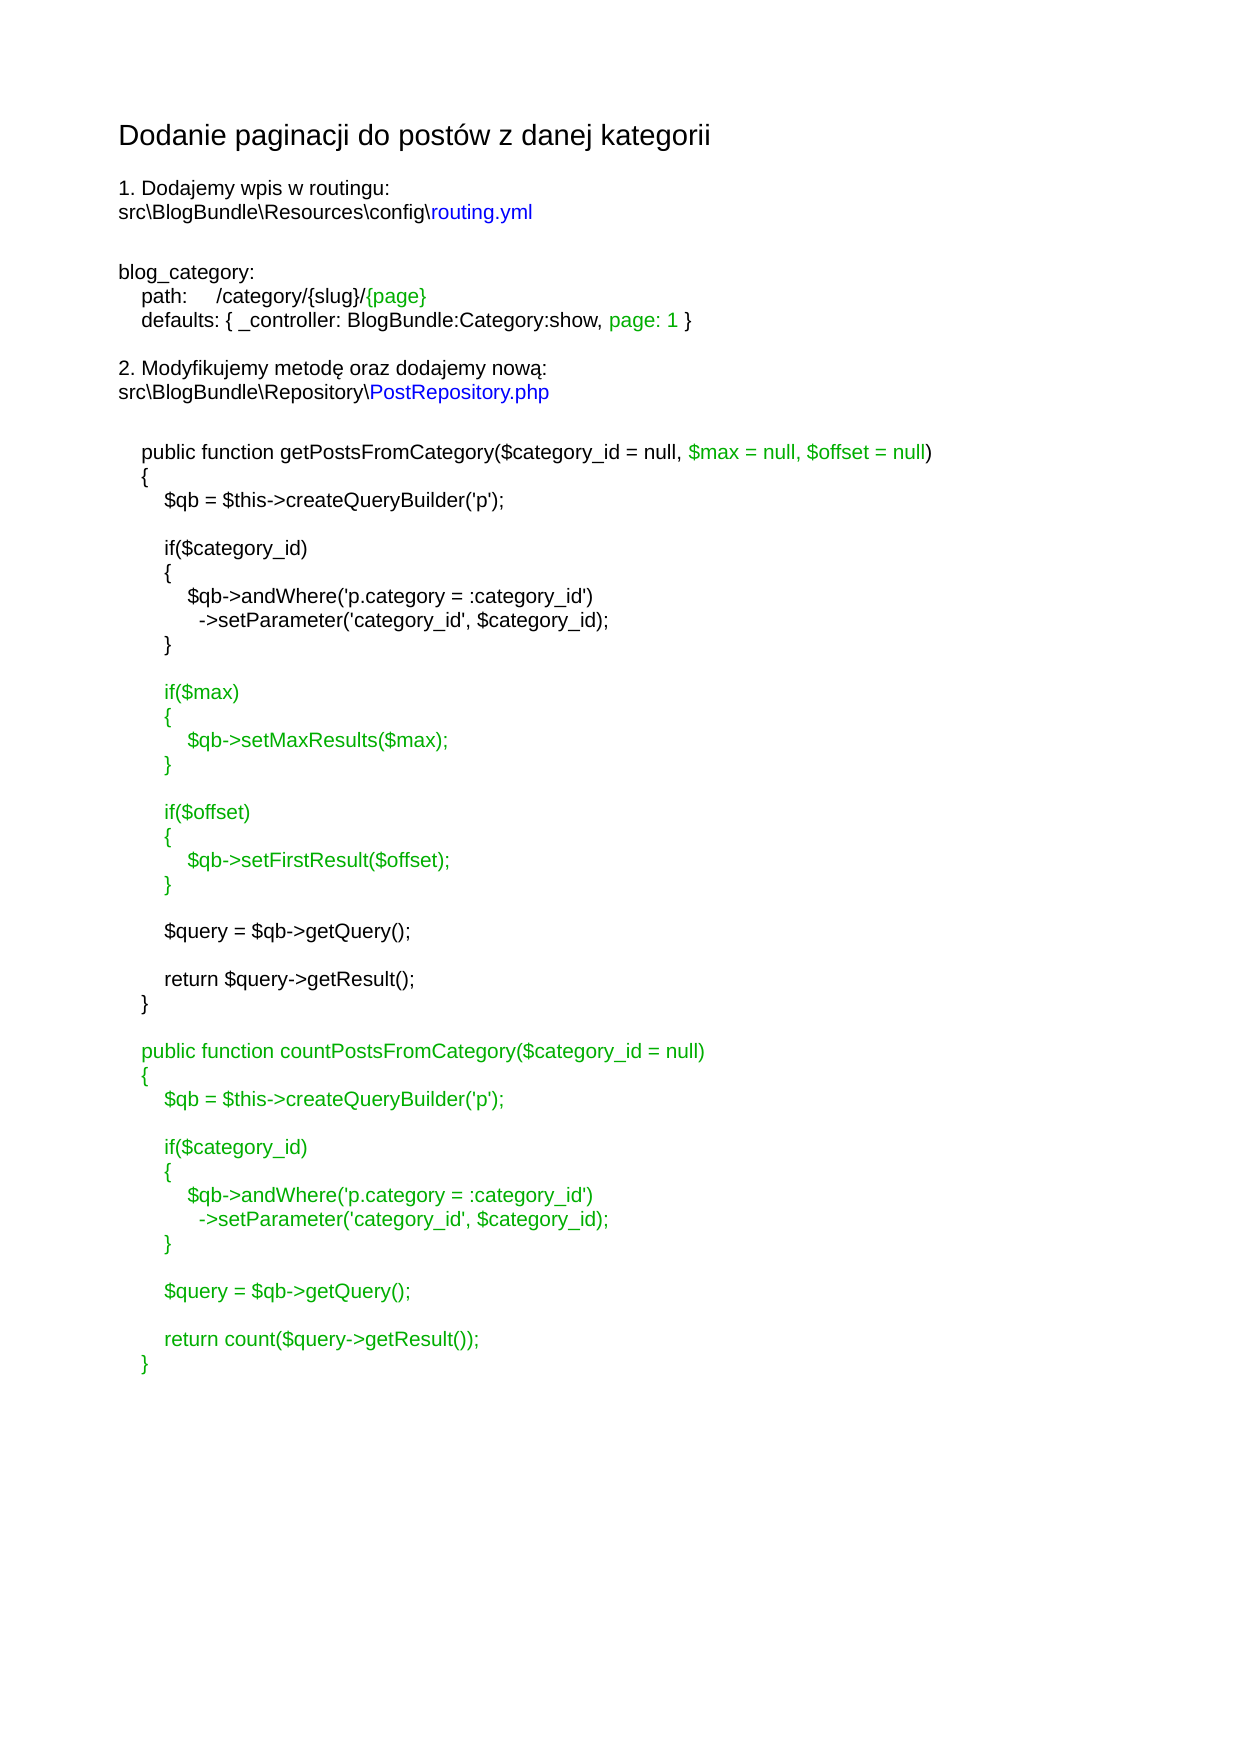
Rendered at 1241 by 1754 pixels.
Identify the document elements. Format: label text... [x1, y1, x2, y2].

text $qb->setMaxResults($max); [118, 728, 1122, 752]
text defaults: { _controller: BlogBundle:Category:show, page: 1 } [118, 308, 1122, 332]
text ->setParameter('category_id', $category_id); [118, 1207, 1122, 1231]
text if($category_id) [118, 1135, 1122, 1159]
text 2. Modyfikujemy metodę oraz dodajemy nową: [118, 356, 1122, 380]
text $qb->andWhere('p.category = :category_id') [118, 584, 1122, 608]
text } [118, 752, 1122, 776]
text path: /category/{slug}/{page} [118, 284, 1122, 308]
text $query = $qb->getQuery(); [118, 919, 1122, 943]
text src\BlogBundle\Repository\PostRepository.php [118, 380, 1122, 404]
text Dodanie paginacji do postów z danej kategorii [118, 118, 1122, 152]
text public function countPostsFromCategory($category_id = null) [118, 1039, 1122, 1063]
text src\BlogBundle\Resources\config\routing.yml [118, 199, 1122, 223]
text { [118, 823, 1122, 847]
text $qb = $this->createQueryBuilder('p'); [118, 488, 1122, 512]
text return $query->getResult(); [118, 967, 1122, 991]
text { [118, 1063, 1122, 1087]
text } [118, 1231, 1122, 1255]
text $qb->andWhere('p.category = :category_id') [118, 1183, 1122, 1207]
text if($offset) [118, 799, 1122, 823]
text if($max) [118, 680, 1122, 704]
text { [118, 1159, 1122, 1183]
text { [118, 560, 1122, 584]
text } [118, 1351, 1122, 1374]
text { [118, 464, 1122, 488]
text if($category_id) [118, 536, 1122, 560]
text { [118, 704, 1122, 728]
text $query = $qb->getQuery(); [118, 1279, 1122, 1303]
text public function getPostsFromCategory($category_id = null, $max = null, $offset = null) [118, 440, 1122, 464]
text return count($query->getResult()); [118, 1327, 1122, 1351]
text 1. Dodajemy wpis w routingu: [118, 176, 1122, 199]
text ->setParameter('category_id', $category_id); [118, 608, 1122, 632]
text blog_category: [118, 260, 1122, 284]
text $qb = $this->createQueryBuilder('p'); [118, 1087, 1122, 1111]
text } [118, 632, 1122, 656]
text } [118, 991, 1122, 1015]
text } [118, 871, 1122, 895]
text $qb->setFirstResult($offset); [118, 847, 1122, 871]
